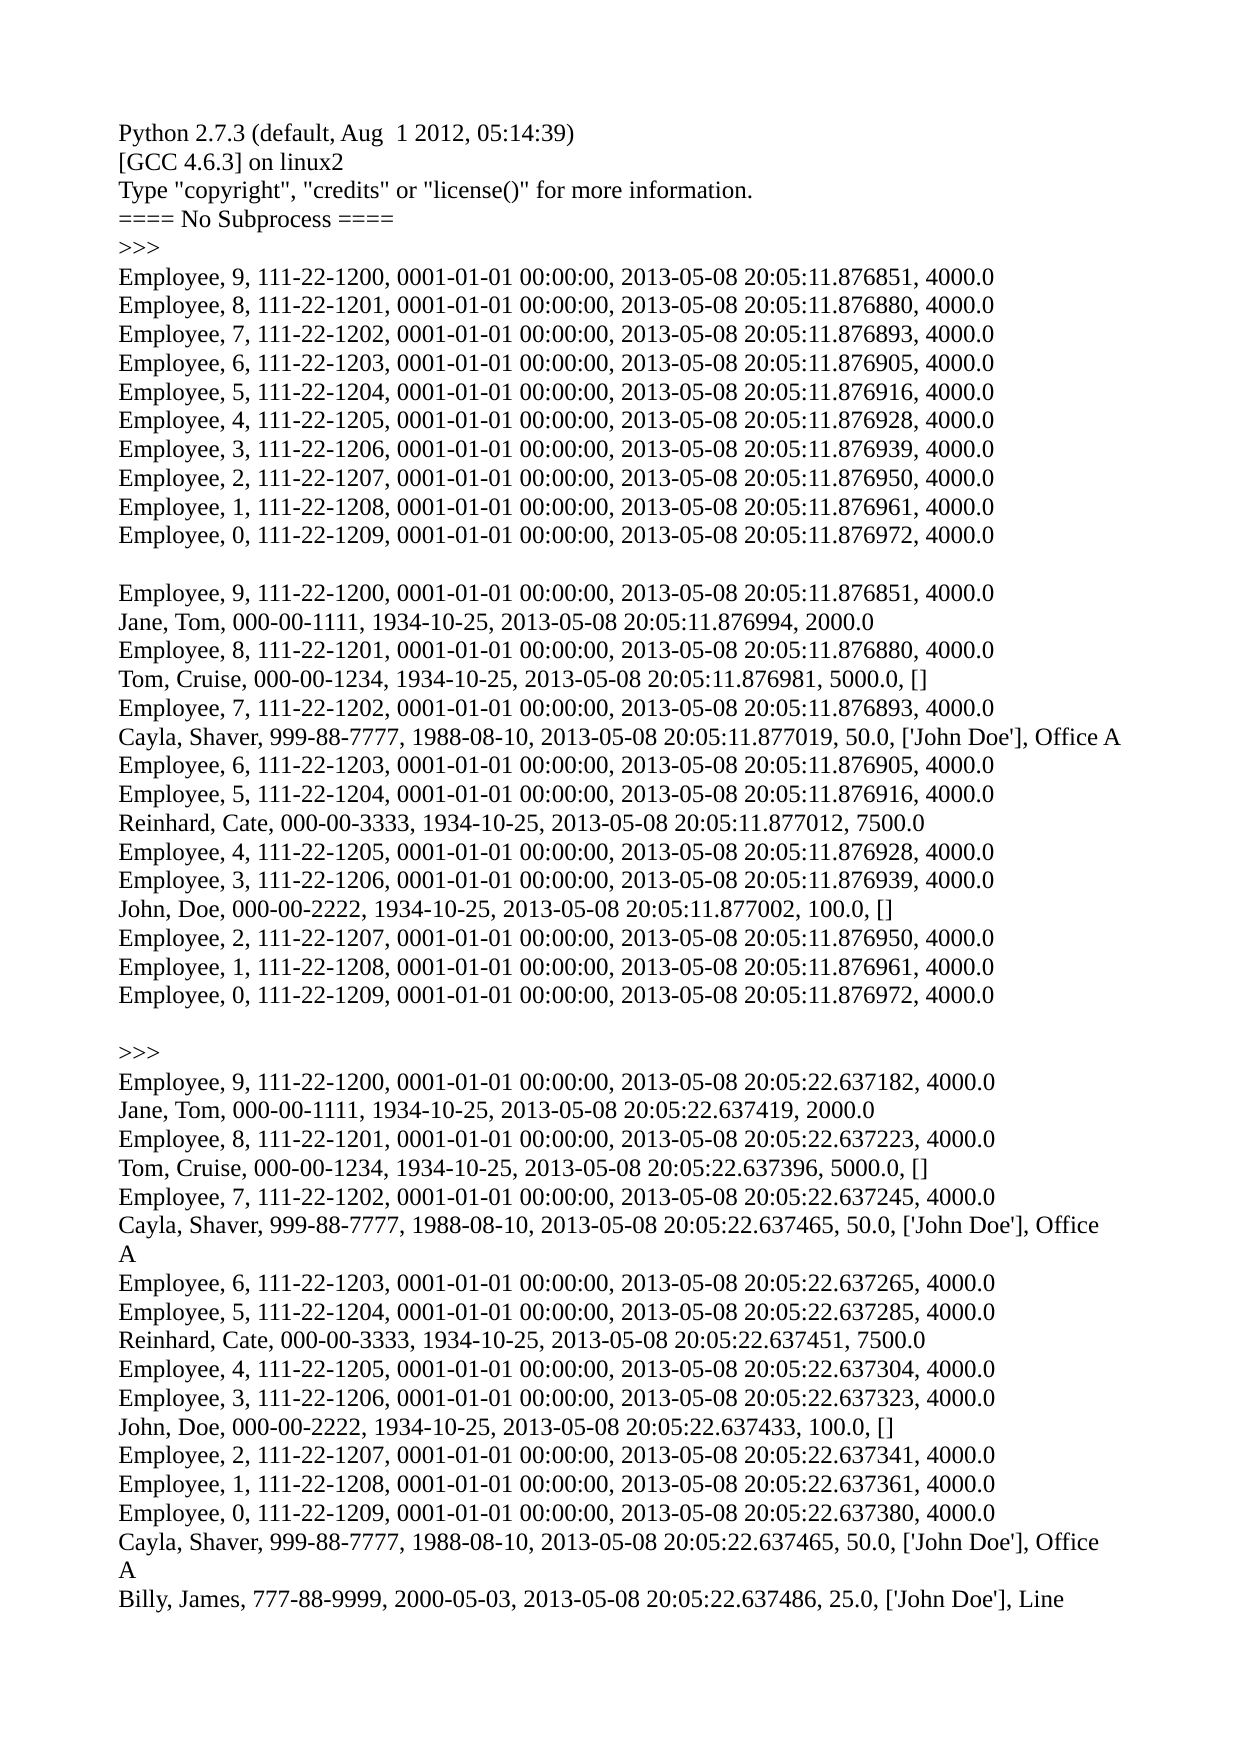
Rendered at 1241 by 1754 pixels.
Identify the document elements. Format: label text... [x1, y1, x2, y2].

text Employee, 0, 111-22-1209, 0001-01-01 00:00:00, 2013-05-08 20:05:22.637380, 4000.0 [118, 1498, 1122, 1527]
text Employee, 5, 111-22-1204, 0001-01-01 00:00:00, 2013-05-08 20:05:11.876916, 4000.0 [118, 377, 1122, 406]
text Employee, 9, 111-22-1200, 0001-01-01 00:00:00, 2013-05-08 20:05:11.876851, 4000.0 [118, 578, 1122, 607]
text Employee, 6, 111-22-1203, 0001-01-01 00:00:00, 2013-05-08 20:05:11.876905, 4000.0 [118, 751, 1122, 779]
text Employee, 9, 111-22-1200, 0001-01-01 00:00:00, 2013-05-08 20:05:11.876851, 4000.0 [118, 262, 1122, 291]
text Jane, Tom, 000-00-1111, 1934-10-25, 2013-05-08 20:05:11.876994, 2000.0 [118, 607, 1122, 636]
text Employee, 4, 111-22-1205, 0001-01-01 00:00:00, 2013-05-08 20:05:22.637304, 4000.0 [118, 1354, 1122, 1383]
text Employee, 8, 111-22-1201, 0001-01-01 00:00:00, 2013-05-08 20:05:22.637223, 4000.0 [118, 1124, 1122, 1153]
text Employee, 1, 111-22-1208, 0001-01-01 00:00:00, 2013-05-08 20:05:11.876961, 4000.0 [118, 952, 1122, 981]
text Employee, 1, 111-22-1208, 0001-01-01 00:00:00, 2013-05-08 20:05:22.637361, 4000.0 [118, 1469, 1122, 1498]
text Employee, 3, 111-22-1206, 0001-01-01 00:00:00, 2013-05-08 20:05:11.876939, 4000.0 [118, 434, 1122, 463]
text Billy, James, 777-88-9999, 2000-05-03, 2013-05-08 20:05:22.637486, 25.0, ['John Doe'], Line [118, 1584, 1122, 1613]
text Employee, 6, 111-22-1203, 0001-01-01 00:00:00, 2013-05-08 20:05:11.876905, 4000.0 [118, 348, 1122, 377]
text Employee, 8, 111-22-1201, 0001-01-01 00:00:00, 2013-05-08 20:05:11.876880, 4000.0 [118, 636, 1122, 664]
text Type "copyright", "credits" or "license()" for more information. [118, 176, 1122, 204]
text Employee, 9, 111-22-1200, 0001-01-01 00:00:00, 2013-05-08 20:05:22.637182, 4000.0 [118, 1067, 1122, 1096]
text >>> [118, 1038, 1122, 1067]
text Employee, 6, 111-22-1203, 0001-01-01 00:00:00, 2013-05-08 20:05:22.637265, 4000.0 [118, 1268, 1122, 1297]
text [GCC 4.6.3] on linux2 [118, 147, 1122, 176]
text Cayla, Shaver, 999-88-7777, 1988-08-10, 2013-05-08 20:05:11.877019, 50.0, ['John Doe'], Office A [118, 722, 1122, 751]
text Reinhard, Cate, 000-00-3333, 1934-10-25, 2013-05-08 20:05:11.877012, 7500.0 [118, 808, 1122, 837]
text Employee, 5, 111-22-1204, 0001-01-01 00:00:00, 2013-05-08 20:05:11.876916, 4000.0 [118, 779, 1122, 808]
text Cayla, Shaver, 999-88-7777, 1988-08-10, 2013-05-08 20:05:22.637465, 50.0, ['John Doe'], Office A [118, 1211, 1122, 1268]
text Tom, Cruise, 000-00-1234, 1934-10-25, 2013-05-08 20:05:22.637396, 5000.0, [] [118, 1153, 1122, 1182]
text John, Doe, 000-00-2222, 1934-10-25, 2013-05-08 20:05:11.877002, 100.0, [] [118, 894, 1122, 923]
text Employee, 0, 111-22-1209, 0001-01-01 00:00:00, 2013-05-08 20:05:11.876972, 4000.0 [118, 981, 1122, 1009]
text Employee, 3, 111-22-1206, 0001-01-01 00:00:00, 2013-05-08 20:05:22.637323, 4000.0 [118, 1383, 1122, 1412]
text Employee, 2, 111-22-1207, 0001-01-01 00:00:00, 2013-05-08 20:05:11.876950, 4000.0 [118, 923, 1122, 952]
text Employee, 0, 111-22-1209, 0001-01-01 00:00:00, 2013-05-08 20:05:11.876972, 4000.0 [118, 521, 1122, 549]
text Employee, 5, 111-22-1204, 0001-01-01 00:00:00, 2013-05-08 20:05:22.637285, 4000.0 [118, 1297, 1122, 1326]
text Employee, 3, 111-22-1206, 0001-01-01 00:00:00, 2013-05-08 20:05:11.876939, 4000.0 [118, 866, 1122, 894]
text Employee, 4, 111-22-1205, 0001-01-01 00:00:00, 2013-05-08 20:05:11.876928, 4000.0 [118, 837, 1122, 866]
text >>> [118, 233, 1122, 262]
text Employee, 7, 111-22-1202, 0001-01-01 00:00:00, 2013-05-08 20:05:11.876893, 4000.0 [118, 319, 1122, 348]
text Tom, Cruise, 000-00-1234, 1934-10-25, 2013-05-08 20:05:11.876981, 5000.0, [] [118, 664, 1122, 693]
text Employee, 2, 111-22-1207, 0001-01-01 00:00:00, 2013-05-08 20:05:22.637341, 4000.0 [118, 1441, 1122, 1469]
text Employee, 2, 111-22-1207, 0001-01-01 00:00:00, 2013-05-08 20:05:11.876950, 4000.0 [118, 463, 1122, 492]
text Employee, 8, 111-22-1201, 0001-01-01 00:00:00, 2013-05-08 20:05:11.876880, 4000.0 [118, 291, 1122, 319]
text John, Doe, 000-00-2222, 1934-10-25, 2013-05-08 20:05:22.637433, 100.0, [] [118, 1412, 1122, 1441]
text Employee, 4, 111-22-1205, 0001-01-01 00:00:00, 2013-05-08 20:05:11.876928, 4000.0 [118, 406, 1122, 434]
text Cayla, Shaver, 999-88-7777, 1988-08-10, 2013-05-08 20:05:22.637465, 50.0, ['John Doe'], Office A [118, 1527, 1122, 1584]
text Employee, 7, 111-22-1202, 0001-01-01 00:00:00, 2013-05-08 20:05:11.876893, 4000.0 [118, 693, 1122, 722]
text Jane, Tom, 000-00-1111, 1934-10-25, 2013-05-08 20:05:22.637419, 2000.0 [118, 1096, 1122, 1124]
text Employee, 7, 111-22-1202, 0001-01-01 00:00:00, 2013-05-08 20:05:22.637245, 4000.0 [118, 1182, 1122, 1211]
text Reinhard, Cate, 000-00-3333, 1934-10-25, 2013-05-08 20:05:22.637451, 7500.0 [118, 1326, 1122, 1354]
text ==== No Subprocess ==== [118, 204, 1122, 233]
text Employee, 1, 111-22-1208, 0001-01-01 00:00:00, 2013-05-08 20:05:11.876961, 4000.0 [118, 492, 1122, 521]
text Python 2.7.3 (default, Aug 1 2012, 05:14:39) [118, 118, 1122, 147]
